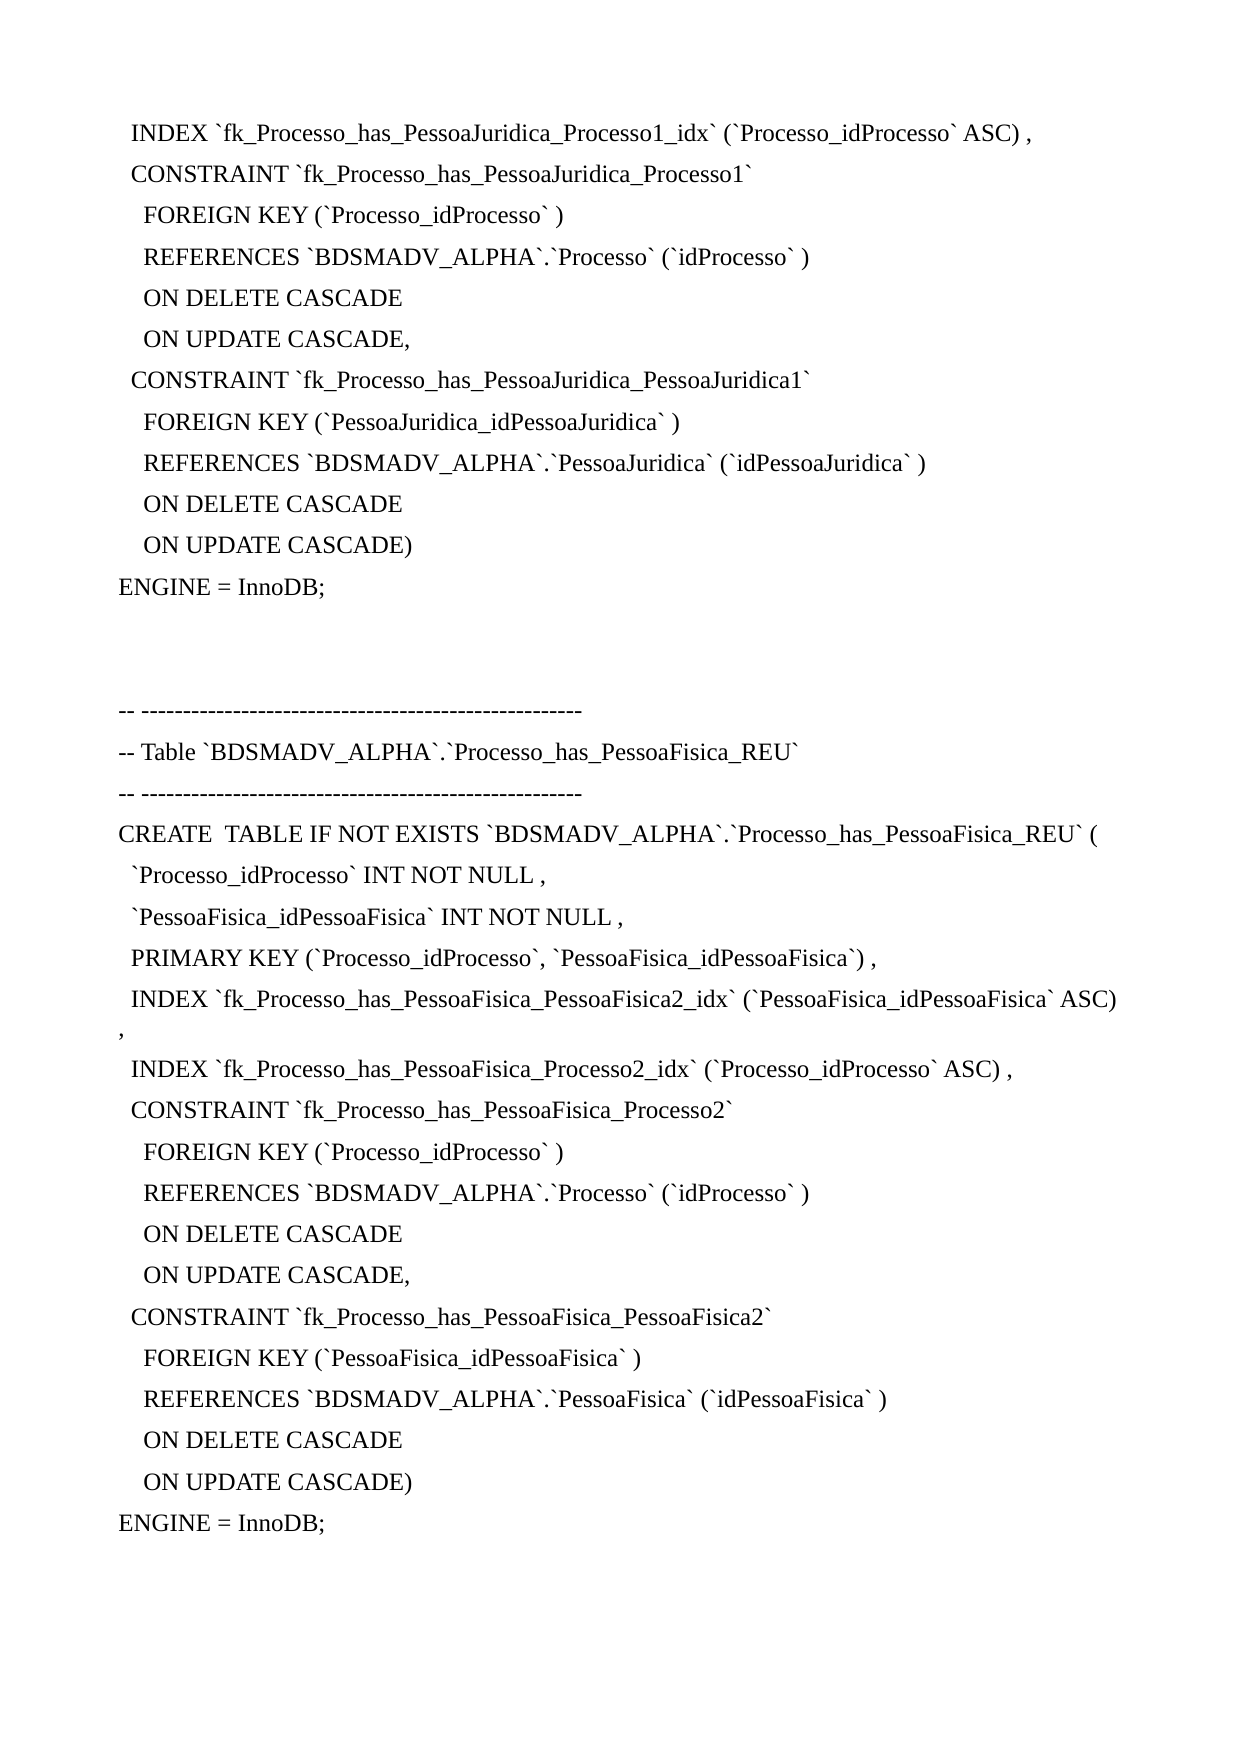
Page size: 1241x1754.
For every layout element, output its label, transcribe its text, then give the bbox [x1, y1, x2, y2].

text FOREIGN KEY (`PessoaFisica_idPessoaFisica` ) [118, 1343, 1122, 1372]
text PRIMARY KEY (`Processo_idProcesso`, `PessoaFisica_idPessoaFisica`) , [118, 943, 1122, 972]
text INDEX `fk_Processo_has_PessoaFisica_Processo2_idx` (`Processo_idProcesso` ASC) , [118, 1054, 1122, 1083]
text FOREIGN KEY (`Processo_idProcesso` ) [118, 201, 1122, 229]
text REFERENCES `BDSMADV_ALPHA`.`PessoaFisica` (`idPessoaFisica` ) [118, 1384, 1122, 1413]
text INDEX `fk_Processo_has_PessoaFisica_PessoaFisica2_idx` (`PessoaFisica_idPessoaFisica` ASC) , [118, 984, 1122, 1042]
text ON UPDATE CASCADE, [118, 1261, 1122, 1289]
text -- ----------------------------------------------------- [118, 696, 1122, 724]
text FOREIGN KEY (`Processo_idProcesso` ) [118, 1137, 1122, 1166]
text ENGINE = InnoDB; [118, 1508, 1122, 1537]
text `Processo_idProcesso` INT NOT NULL , [118, 861, 1122, 889]
text -- ----------------------------------------------------- [118, 778, 1122, 807]
text `PessoaFisica_idPessoaFisica` INT NOT NULL , [118, 902, 1122, 931]
text REFERENCES `BDSMADV_ALPHA`.`PessoaJuridica` (`idPessoaJuridica` ) [118, 448, 1122, 477]
text ENGINE = InnoDB; [118, 572, 1122, 601]
text ON DELETE CASCADE [118, 489, 1122, 518]
text ON DELETE CASCADE [118, 1219, 1122, 1248]
text CONSTRAINT `fk_Processo_has_PessoaFisica_Processo2` [118, 1096, 1122, 1124]
text CONSTRAINT `fk_Processo_has_PessoaJuridica_Processo1` [118, 159, 1122, 188]
text ON UPDATE CASCADE) [118, 1467, 1122, 1496]
text REFERENCES `BDSMADV_ALPHA`.`Processo` (`idProcesso` ) [118, 1178, 1122, 1207]
text ON DELETE CASCADE [118, 283, 1122, 312]
text INDEX `fk_Processo_has_PessoaJuridica_Processo1_idx` (`Processo_idProcesso` ASC) , [118, 118, 1122, 147]
text ON UPDATE CASCADE) [118, 531, 1122, 559]
text CONSTRAINT `fk_Processo_has_PessoaJuridica_PessoaJuridica1` [118, 366, 1122, 394]
text CREATE TABLE IF NOT EXISTS `BDSMADV_ALPHA`.`Processo_has_PessoaFisica_REU` ( [118, 819, 1122, 848]
text REFERENCES `BDSMADV_ALPHA`.`Processo` (`idProcesso` ) [118, 242, 1122, 271]
text FOREIGN KEY (`PessoaJuridica_idPessoaJuridica` ) [118, 407, 1122, 436]
text ON DELETE CASCADE [118, 1426, 1122, 1454]
text ON UPDATE CASCADE, [118, 324, 1122, 353]
text CONSTRAINT `fk_Processo_has_PessoaFisica_PessoaFisica2` [118, 1302, 1122, 1331]
text -- Table `BDSMADV_ALPHA`.`Processo_has_PessoaFisica_REU` [118, 737, 1122, 766]
